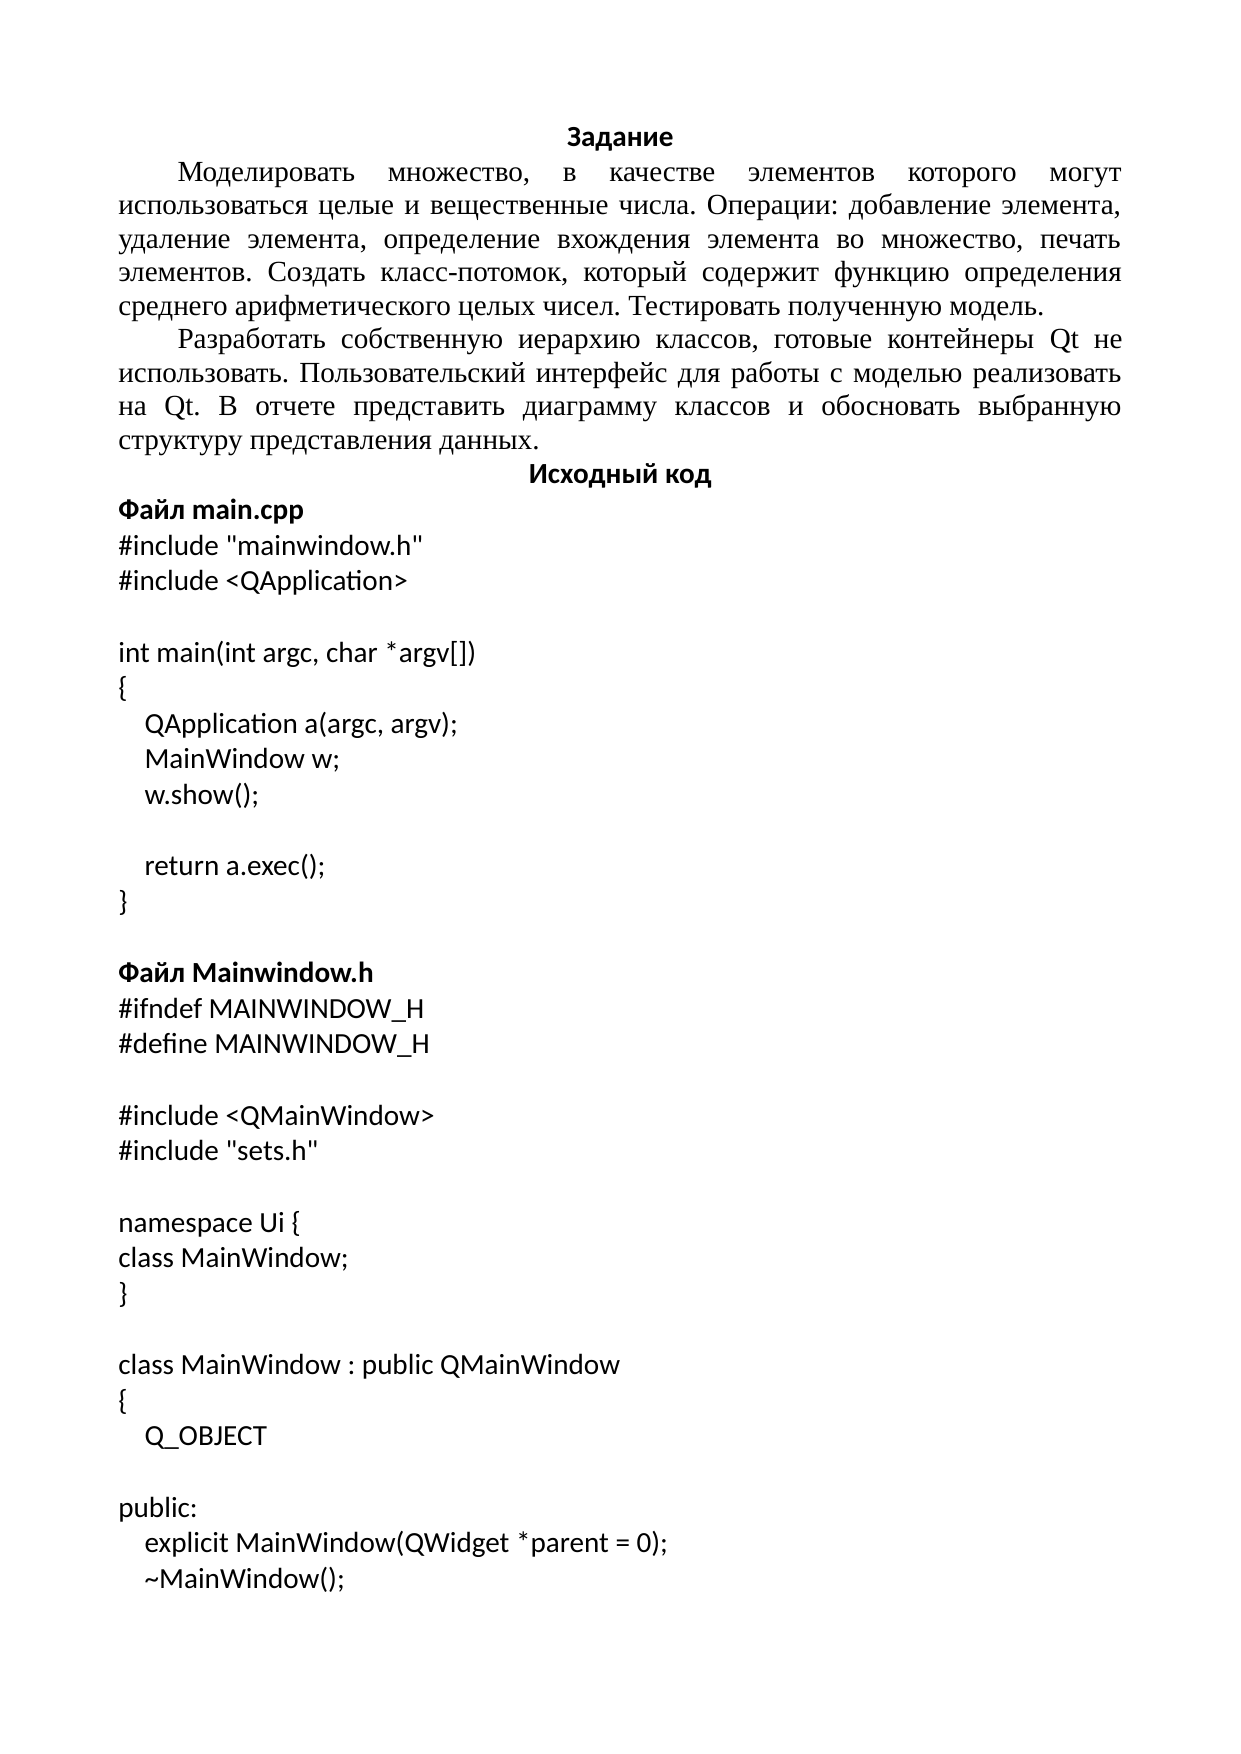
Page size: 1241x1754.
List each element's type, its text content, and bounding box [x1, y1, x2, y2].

text #define MAINWINDOW_H [118, 1026, 1122, 1061]
text #include "mainwindow.h" [118, 527, 1122, 562]
text Файл main.cpp [118, 491, 1122, 527]
text } [118, 1275, 1122, 1311]
text Разработать собственную иерархию классов, готовые контейнеры Qt не использовать. Пользовательский интерфейс для работы с моделью реализовать на Qt. В отчете представить диаграмму классов и обосновать выбранную структуру представления данных. [118, 321, 1122, 456]
text Q_OBJECT [118, 1417, 1122, 1453]
text } [118, 883, 1122, 919]
text { [118, 669, 1122, 705]
text #include "sets.h" [118, 1132, 1122, 1168]
text QApplication a(argc, argv); [118, 705, 1122, 741]
text class MainWindow : public QMainWindow [118, 1346, 1122, 1382]
text namespace Ui { [118, 1204, 1122, 1239]
text class MainWindow; [118, 1239, 1122, 1275]
text #include <QApplication> [118, 562, 1122, 598]
text explicit MainWindow(QWidget *parent = 0); [118, 1524, 1122, 1560]
text int main(int argc, char *argv[]) [118, 634, 1122, 669]
text MainWindow w; [118, 741, 1122, 776]
text { [118, 1382, 1122, 1417]
text Моделировать множество, в качестве элементов которого могут использоваться целые и вещественные числа. Операции: добавление элемента, удаление элемента, определение вхождения элемента во множество, печать элементов. Создать класс-потомок, который содержит функцию определения среднего арифметического целых чисел. Тестировать полученную модель. [118, 154, 1122, 321]
text #include <QMainWindow> [118, 1097, 1122, 1132]
text Задание [118, 118, 1122, 154]
text ~MainWindow(); [118, 1560, 1122, 1596]
text Файл Mainwindow.h [118, 954, 1122, 990]
text public: [118, 1489, 1122, 1524]
text w.show(); [118, 776, 1122, 812]
text #ifndef MAINWINDOW_H [118, 990, 1122, 1026]
text Исходный код [118, 456, 1122, 491]
text return a.exec(); [118, 847, 1122, 883]
